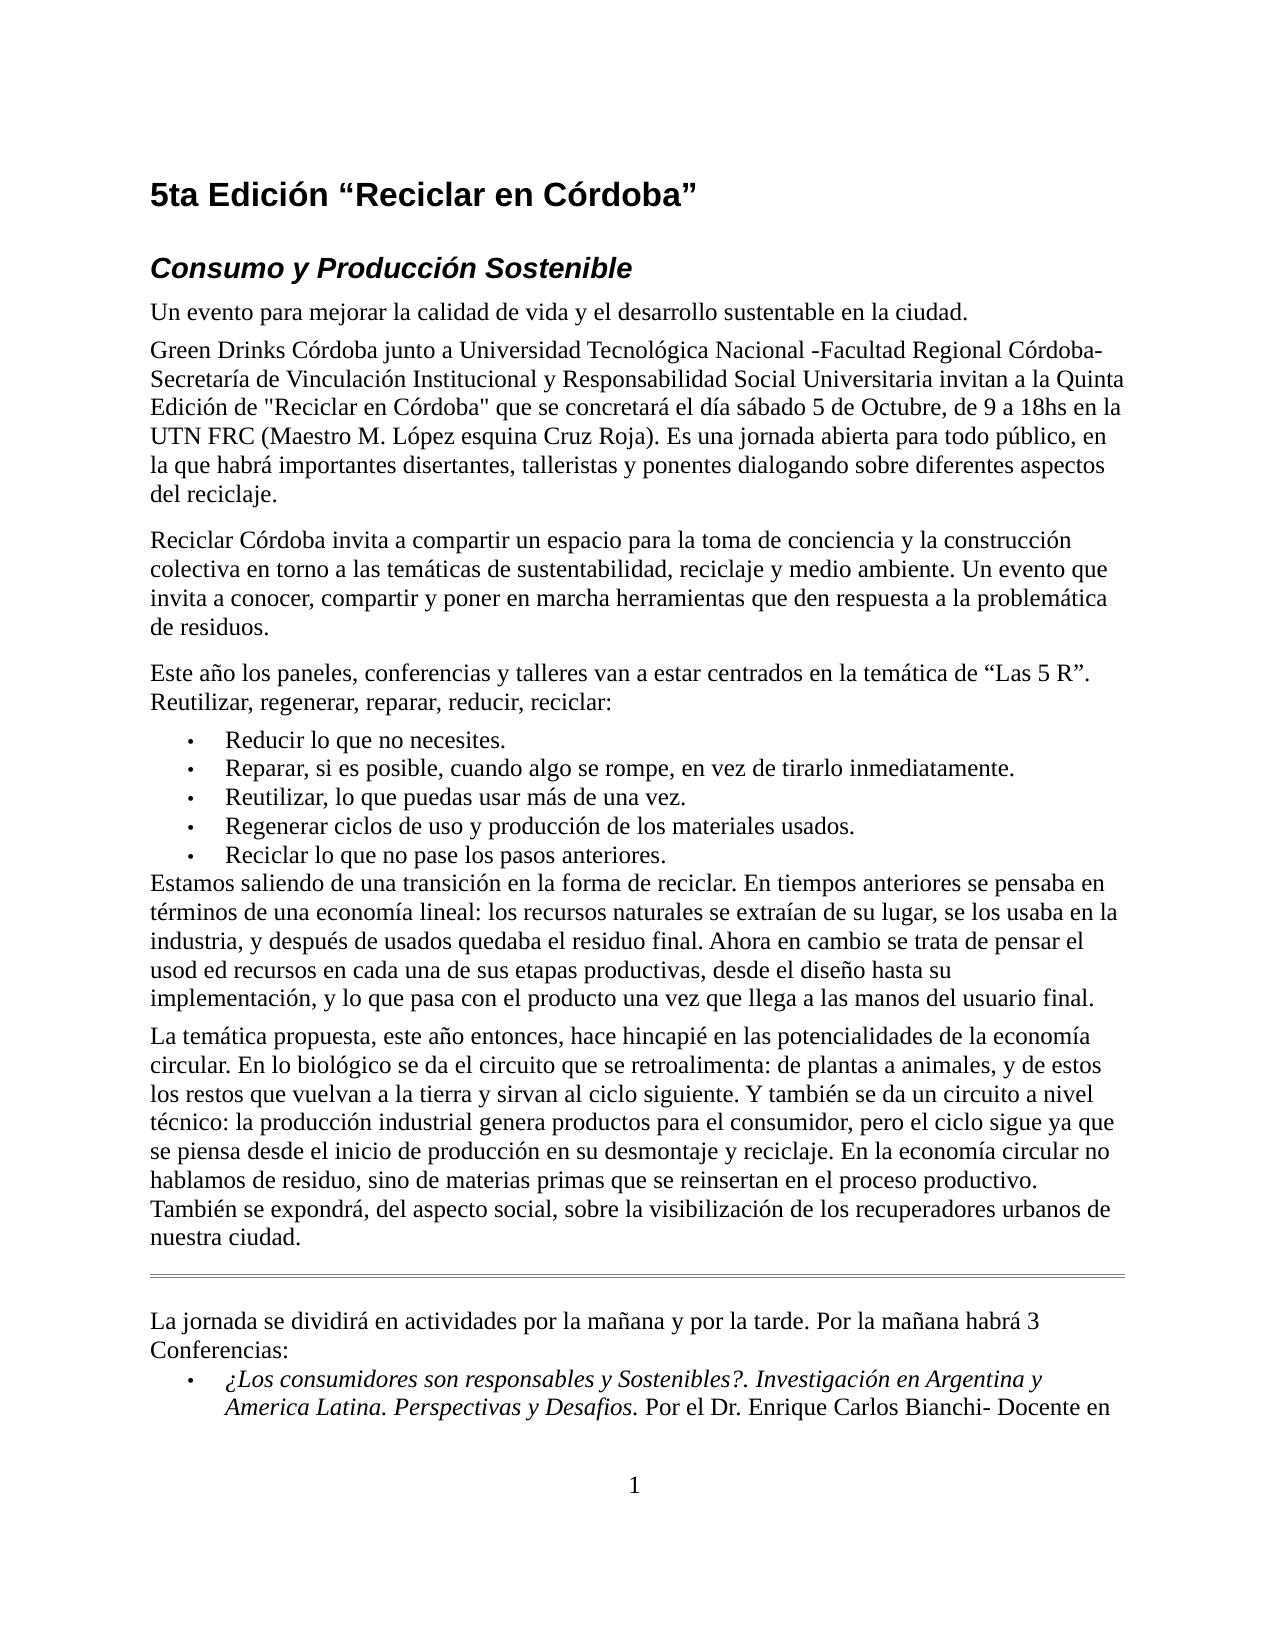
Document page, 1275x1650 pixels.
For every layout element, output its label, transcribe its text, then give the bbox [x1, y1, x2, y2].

text La jornada se dividirá en actividades por la mañana y por la tarde. Por la mañana habrá 3 Conferencias: [150, 1306, 1125, 1364]
list Reciclar lo que no pase los pasos anteriores. [187, 840, 1125, 868]
list Reparar, si es posible, cuando algo se rompe, en vez de tirarlo inmediatamente. [187, 753, 1125, 782]
text Un evento para mejorar la calidad de vida y el desarrollo sustentable en la ciudad. [150, 297, 1125, 326]
list Reducir lo que no necesites. [187, 725, 1125, 753]
text Este año los paneles, conferencias y talleres van a estar centrados en la temática de “Las 5 R”. Reutilizar, regenerar, reparar, reducir, reciclar: [150, 658, 1125, 716]
text Green Drinks Córdoba junto a Universidad Tecnológica Nacional -Facultad Regional Córdoba- Secretaría de Vinculación Institucional y Responsabilidad Social Universitaria invitan a la Quinta Edición de "Reciclar en Córdoba" que se concretará el día sábado 5 de Octubre, de 9 a 18hs en la UTN FRC (Maestro M. López esquina Cruz Roja). Es una jornada abierta para todo público, en la que habrá importantes disertantes, talleristas y ponentes dialogando sobre diferentes aspectos del reciclaje. [150, 335, 1125, 507]
list Regenerar ciclos de uso y producción de los materiales usados. [187, 811, 1125, 840]
text La temática propuesta, este año entonces, hace hincapié en las potencialidades de la economía circular. En lo biológico se da el circuito que se retroalimenta: de plantas a animales, y de estos los restos que vuelvan a la tierra y sirvan al ciclo siguiente. Y también se da un circuito a nivel técnico: la producción industrial genera productos para el consumidor, pero el ciclo sigue ya que se piensa desde el inicio de producción en su desmontaje y reciclaje. En la economía circular no hablamos de residuo, sino de materias primas que se reinsertan en el proceso productivo. También se expondrá, del aspecto social, sobre la visibilización de los recuperadores urbanos de nuestra ciudad. [150, 1021, 1125, 1251]
text Estamos saliendo de una transición en la forma de reciclar. En tiempos anteriores se pensaba en términos de una economía lineal: los recursos naturales se extraían de su lugar, se los usaba en la industria, y después de usados quedaba el residuo final. Ahora en cambio se trata de pensar el usod ed recursos en cada una de sus etapas productivas, desde el diseño hasta su implementación, y lo que pasa con el producto una vez que llega a las manos del usuario final. [150, 868, 1125, 1012]
list Reutilizar, lo que puedas usar más de una vez. [187, 782, 1125, 811]
text Reciclar Córdoba invita a compartir un espacio para la toma de conciencia y la construcción colectiva en torno a las temáticas de sustentabilidad, reciclaje y medio ambiente. Un evento que invita a conocer, compartir y poner en marcha herramientas que den respuesta a la problemática de residuos. [150, 525, 1125, 640]
subtitle Consumo y Producción Sostenible [150, 251, 1125, 285]
subtitle 5ta Edición “Reciclar en Córdoba” [150, 175, 1125, 214]
list ¿Los consumidores son responsables y Sostenibles?. Investigación en Argentina y America Latina. Perspectivas y Desafios. Por el Dr. Enrique Carlos Bianchi- Docente en [187, 1364, 1125, 1421]
